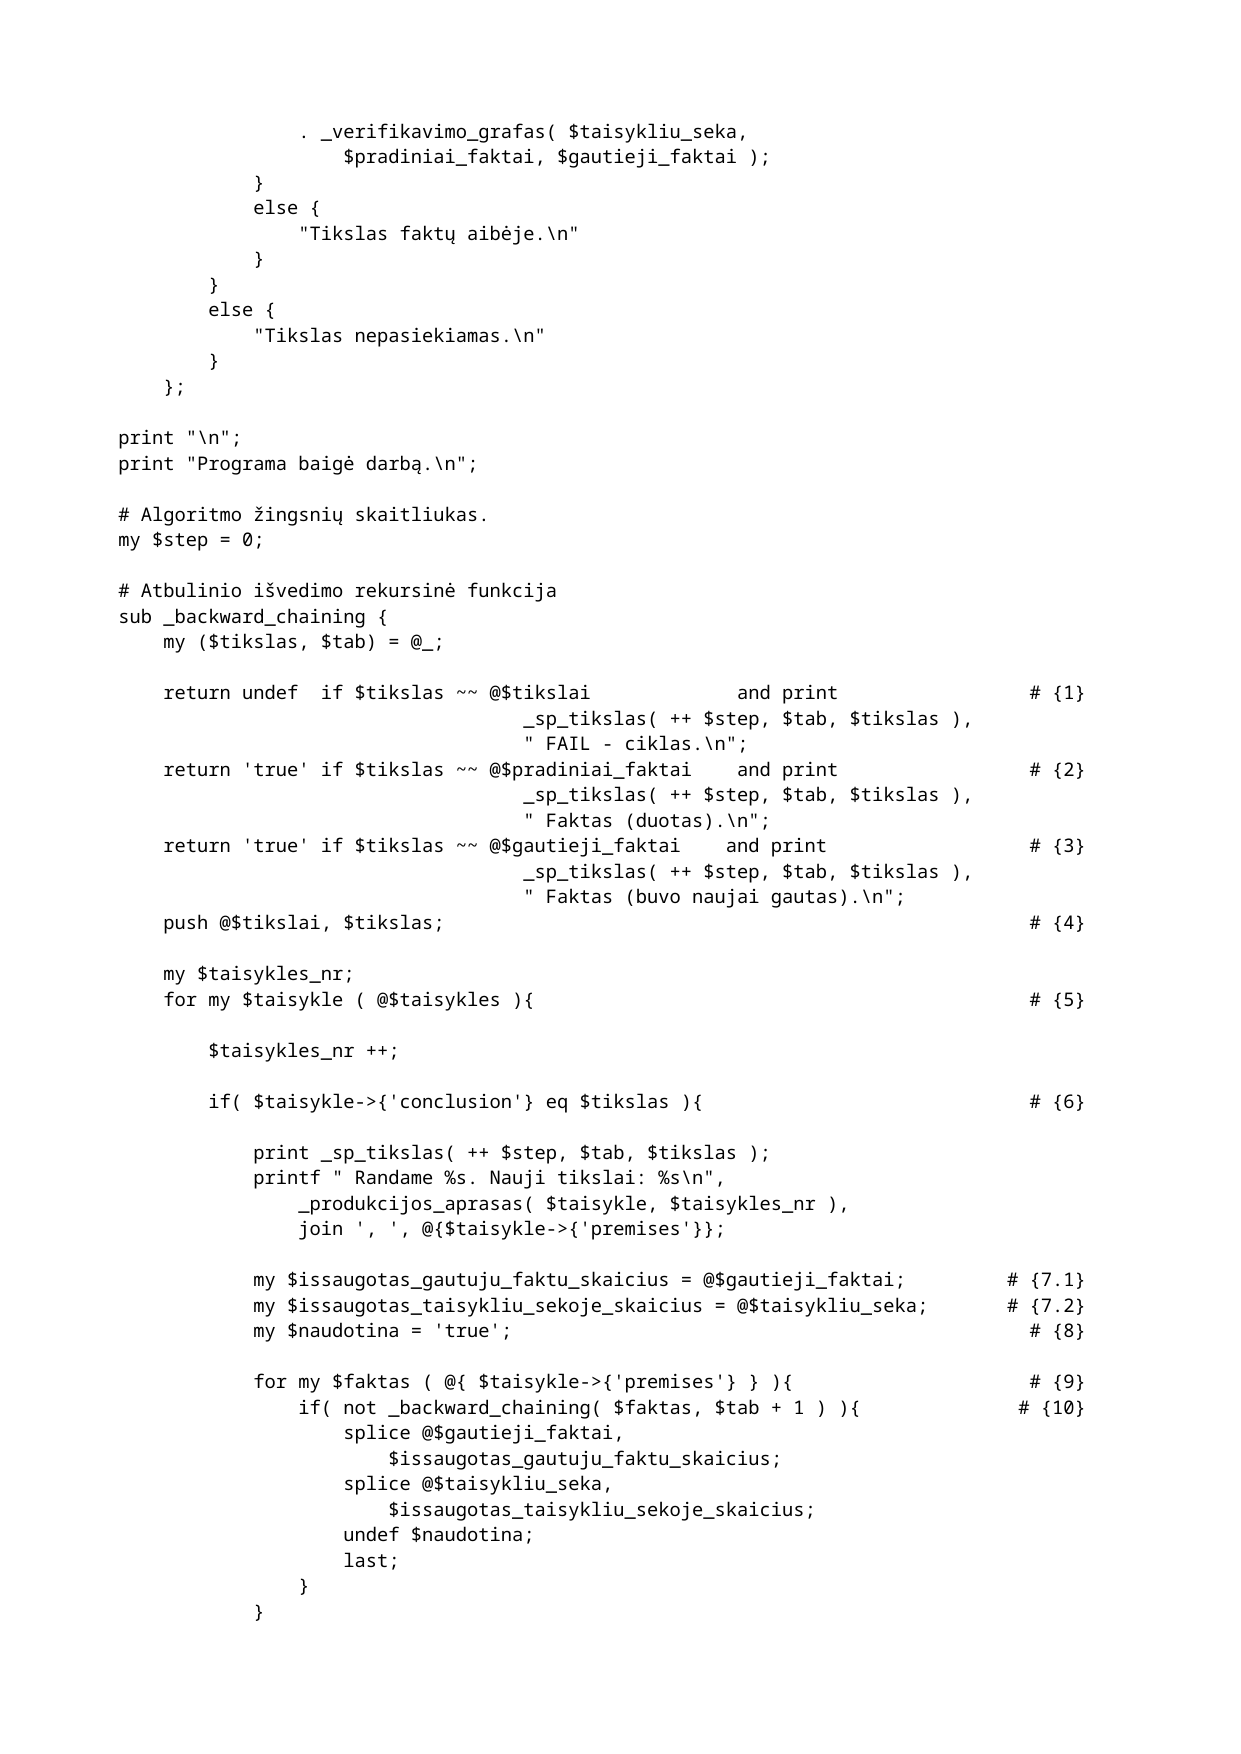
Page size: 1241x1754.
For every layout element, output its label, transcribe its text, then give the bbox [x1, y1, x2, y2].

text my $step = 0; [118, 526, 1122, 552]
text _sp_tikslas( ++ $step, $tab, $tikslas ), [118, 782, 1122, 807]
text " FAIL - ciklas.\n"; [118, 731, 1122, 756]
text $issaugotas_taisykliu_sekoje_skaicius; [118, 1496, 1122, 1522]
text if( not _backward_chaining( $faktas, $tab + 1 ) ){ # {10} [118, 1394, 1122, 1420]
text else { [118, 297, 1122, 322]
text my $issaugotas_taisykliu_sekoje_skaicius = @$taisykliu_seka; # {7.2} [118, 1292, 1122, 1318]
text for my $taisykle ( @$taisykles ){ # {5} [118, 986, 1122, 1011]
text $issaugotas_gautuju_faktu_skaicius; [118, 1445, 1122, 1471]
text _sp_tikslas( ++ $step, $tab, $tikslas ), [118, 858, 1122, 884]
text else { [118, 195, 1122, 220]
text } [118, 348, 1122, 373]
text join ', ', @{$taisykle->{'premises'}}; [118, 1216, 1122, 1241]
text " Faktas (duotas).\n"; [118, 807, 1122, 833]
text my $issaugotas_gautuju_faktu_skaicius = @$gautieji_faktai; # {7.1} [118, 1267, 1122, 1292]
text print "Programa baigė darbą.\n"; [118, 450, 1122, 475]
text my $taisykles_nr; [118, 960, 1122, 986]
text "Tikslas nepasiekiamas.\n" [118, 322, 1122, 348]
text for my $faktas ( @{ $taisykle->{'premises'} } ){ # {9} [118, 1369, 1122, 1394]
text push @$tikslai, $tikslas; # {4} [118, 909, 1122, 935]
text printf " Randame %s. Nauji tikslai: %s\n", [118, 1164, 1122, 1190]
text sub _backward_chaining { [118, 603, 1122, 628]
text # Atbulinio išvedimo rekursinė funkcija [118, 577, 1122, 603]
text last; [118, 1547, 1122, 1573]
text }; [118, 373, 1122, 399]
text print "\n"; [118, 424, 1122, 450]
text } [118, 1573, 1122, 1598]
text # Algoritmo žingsnių skaitliukas. [118, 501, 1122, 526]
text print _sp_tikslas( ++ $step, $tab, $tikslas ); [118, 1139, 1122, 1164]
text splice @$taisykliu_seka, [118, 1471, 1122, 1496]
text _produkcijos_aprasas( $taisykle, $taisykles_nr ), [118, 1190, 1122, 1216]
text return 'true' if $tikslas ~~ @$pradiniai_faktai and print # {2} [118, 756, 1122, 782]
text if( $taisykle->{'conclusion'} eq $tikslas ){ # {6} [118, 1088, 1122, 1113]
text _sp_tikslas( ++ $step, $tab, $tikslas ), [118, 705, 1122, 731]
text return undef if $tikslas ~~ @$tikslai and print # {1} [118, 679, 1122, 705]
text } [118, 1598, 1122, 1624]
text $pradiniai_faktai, $gautieji_faktai ); [118, 144, 1122, 169]
text " Faktas (buvo naujai gautas).\n"; [118, 884, 1122, 909]
text "Tikslas faktų aibėje.\n" [118, 220, 1122, 246]
text return 'true' if $tikslas ~~ @$gautieji_faktai and print # {3} [118, 833, 1122, 858]
text my ($tikslas, $tab) = @_; [118, 628, 1122, 654]
text my $naudotina = 'true'; # {8} [118, 1318, 1122, 1343]
text } [118, 246, 1122, 271]
text splice @$gautieji_faktai, [118, 1420, 1122, 1445]
text undef $naudotina; [118, 1522, 1122, 1547]
text . _verifikavimo_grafas( $taisykliu_seka, [118, 118, 1122, 144]
text } [118, 169, 1122, 195]
text } [118, 271, 1122, 297]
text $taisykles_nr ++; [118, 1037, 1122, 1062]
